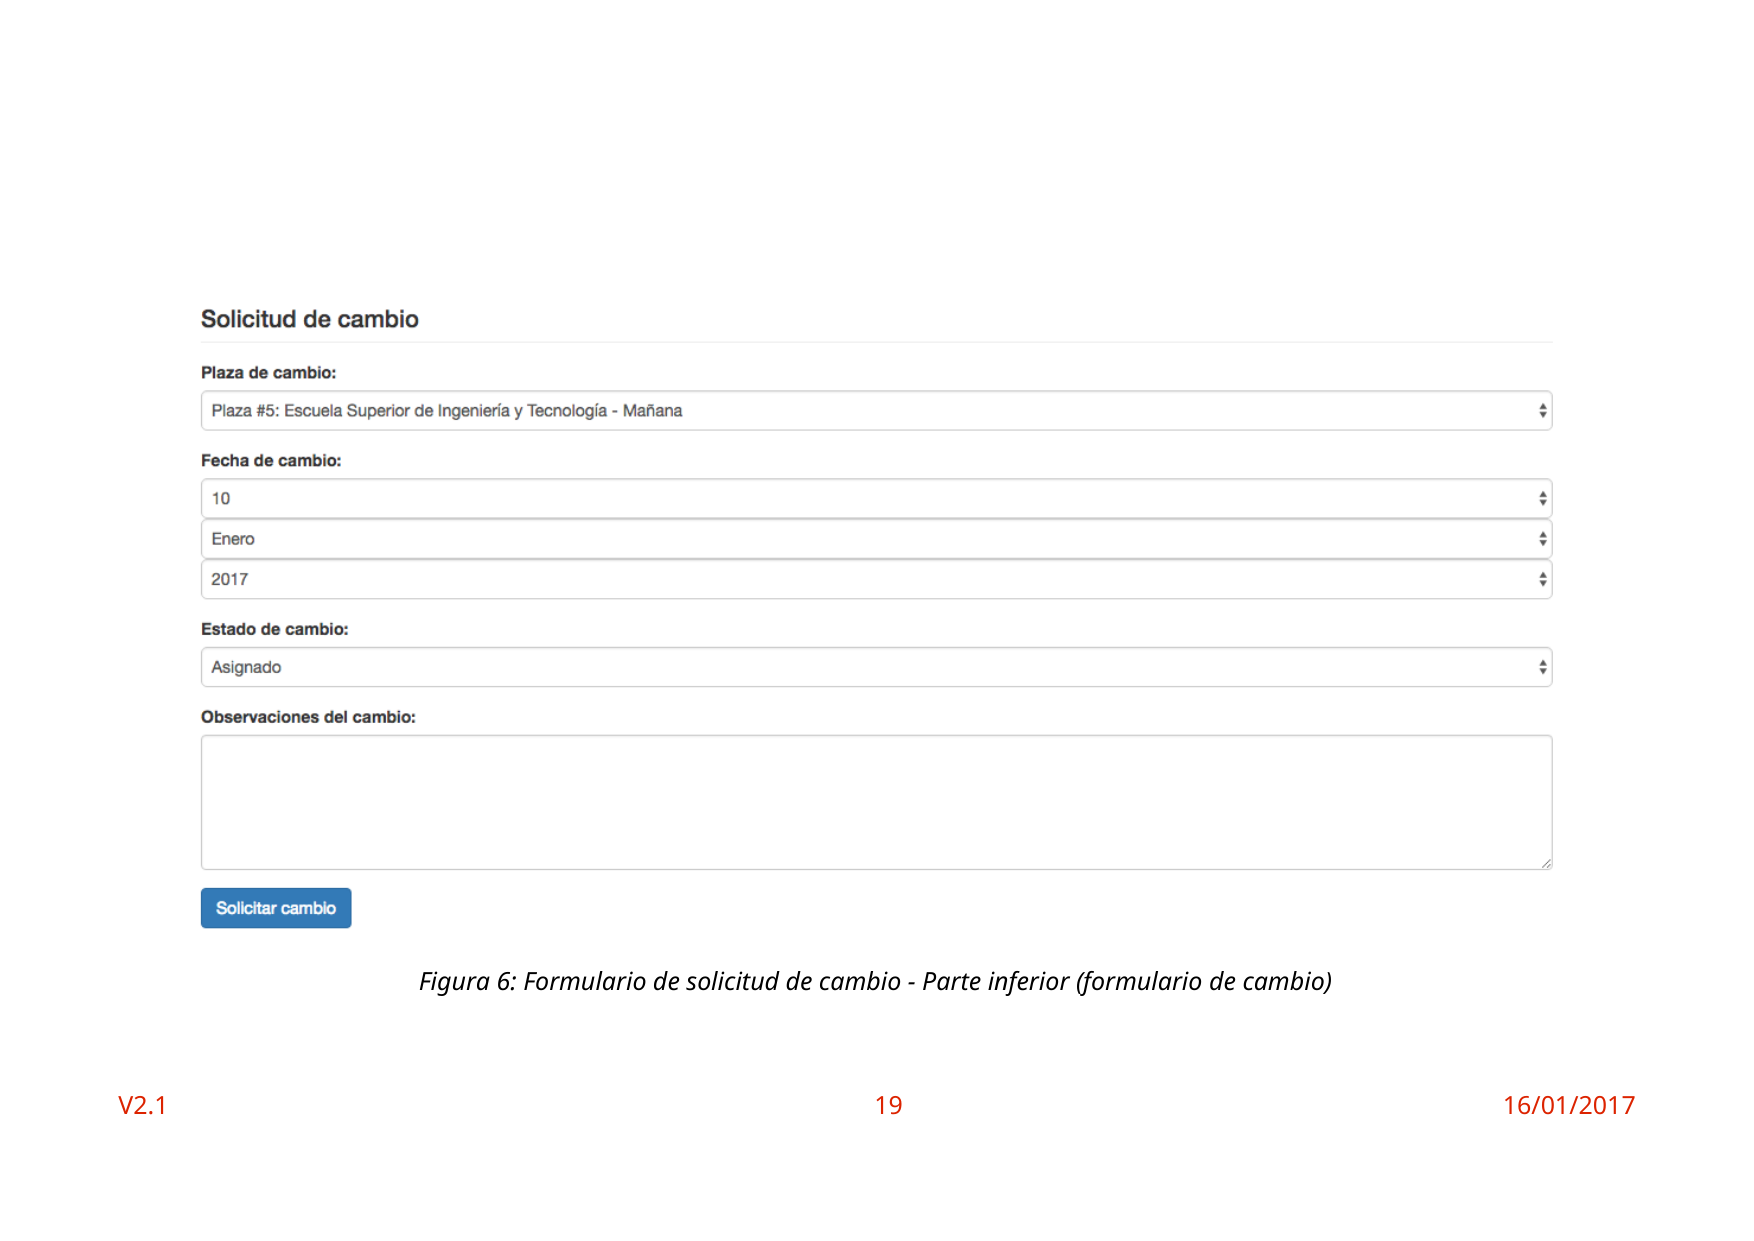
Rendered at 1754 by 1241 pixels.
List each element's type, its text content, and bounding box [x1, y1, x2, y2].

picture [118, 293, 1636, 964]
text Figura 6: Formulario de solicitud de cambio - Parte inferior (formulario de cambio) [118, 964, 1636, 997]
